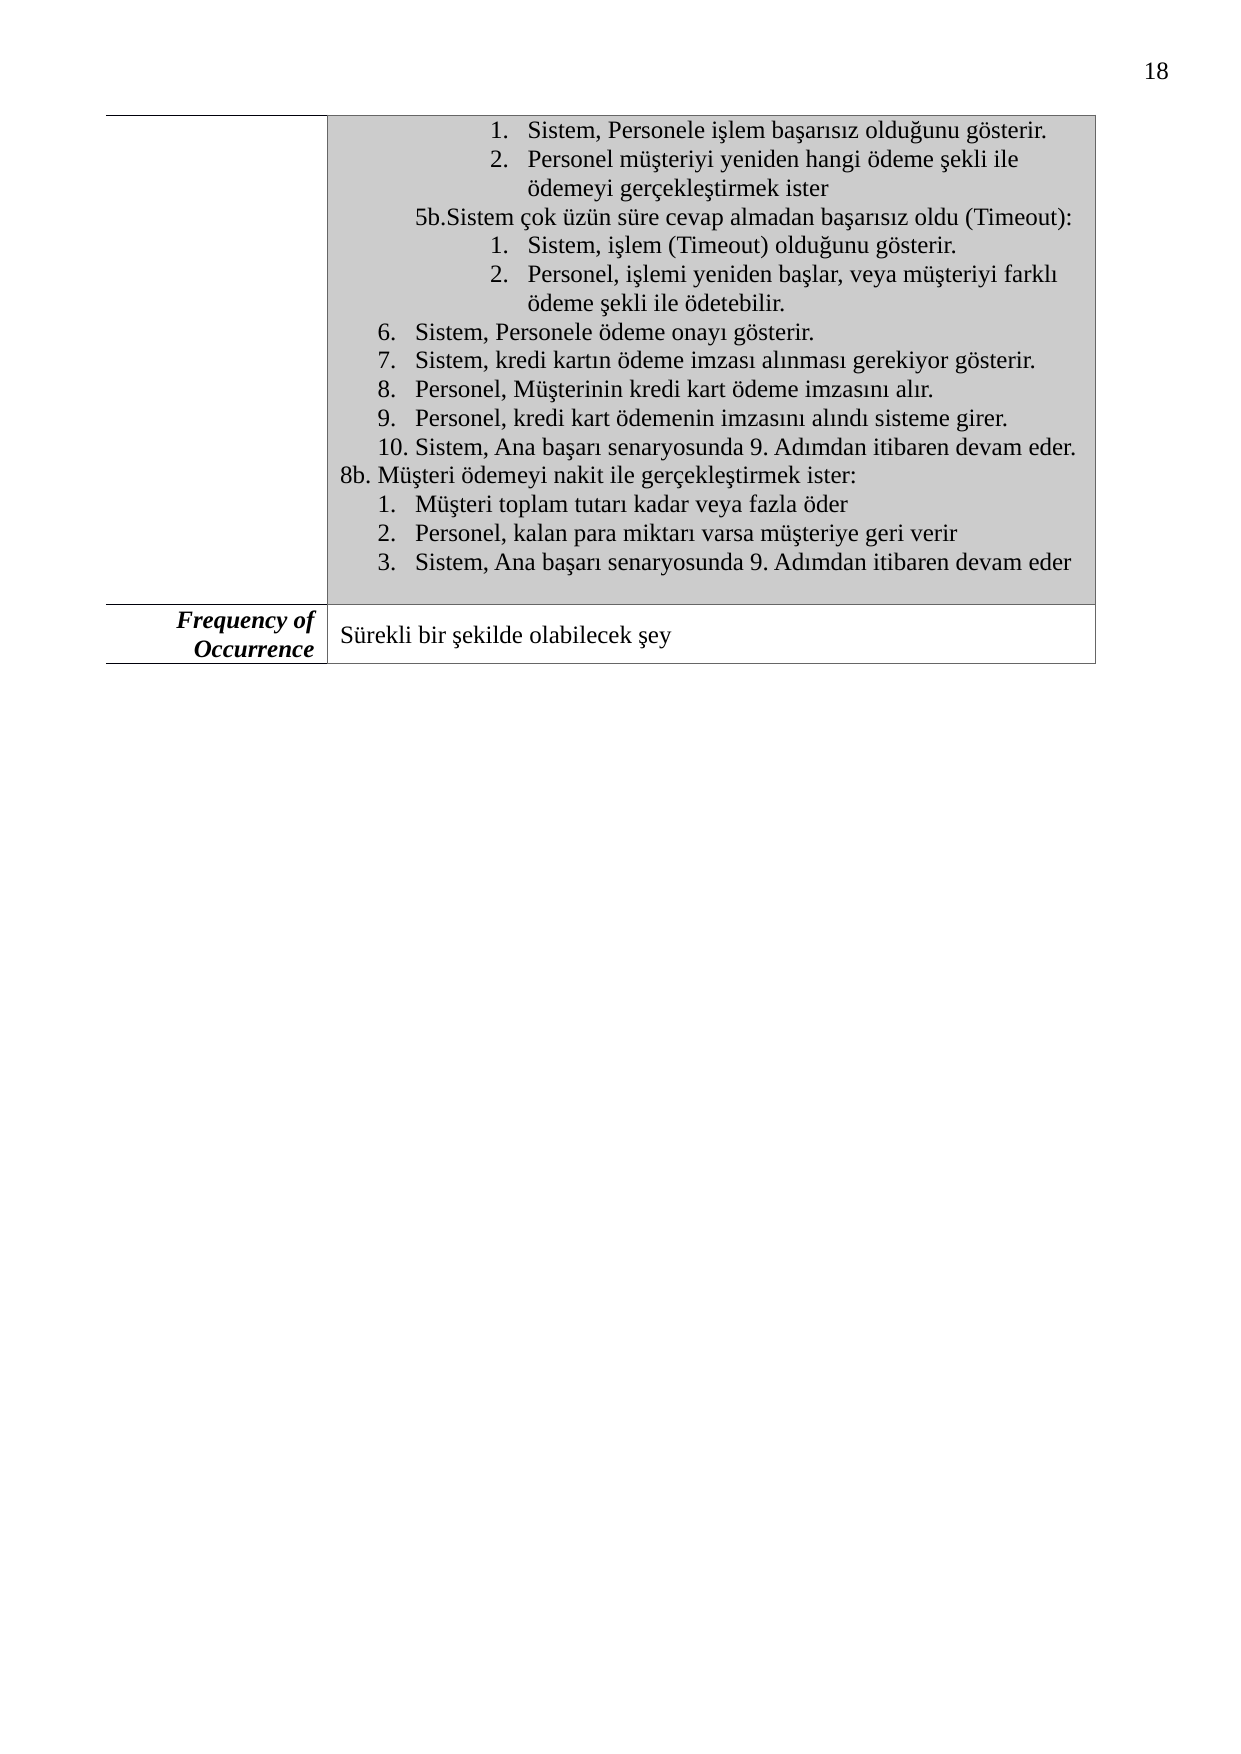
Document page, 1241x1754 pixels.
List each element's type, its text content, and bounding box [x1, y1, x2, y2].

table_cell Frequency of Occurrence [106, 605, 327, 663]
table_cell Sürekli bir şekilde olabilecek şey [328, 605, 1095, 663]
table_cell 1a. Seçilen masa için sipariş yoktur: Sistem bu masa için sipariş olmadığını gösterir 1-7a. Müşteri fatura ödemeyi ertelemeyi karar alır: Personel işlemi iptal eder. 8a. Müşteri ödemeyi kredi kart ile geçekleştirmek ister: Müşteri kredi kart bilgilerini girer. Sistem ödenecek tutarı ve kredi kartın bilgileri gösterir Müşteri bilgileri doğru olduğunu onaylar. 3a. Müşteri bilgilerini düzenletmek ister. Müşteri bilgilerin güncellemesi seçer Sistem yeni kredi kartın bilgileri ister Müşteri yeni bilgileri girer Sistem, ödeme doğrulamak için ödeme işleyici 3rd-party bir servise gönderir ve ödeme onayı ister. Sistem ödeme onayı alır 5a.Sistem, ödeme işleme başarısız sonuç alır: Sistem, Personele işlem başarısız olduğunu gösterir. Personel müşteriyi yeniden hangi ödeme şekli ile ödemeyi gerçekleştirmek ister 5b.Sistem çok üzün süre cevap almadan başarısız oldu (Timeout): Sistem, işlem (Timeout) olduğunu gösterir. Personel, işlemi yeniden başlar, veya müşteriyi farklı ödeme şekli ile ödetebilir. Sistem, Personele ödeme onayı gösterir. Sistem, kredi kartın ödeme imzası alınması gerekiyor gösterir. Personel, Müşterinin kredi kart ödeme imzasını alır. Personel, kredi kart ödemenin imzasını alındı sisteme girer. Sistem, Ana başarı senaryosunda 9. Adımdan itibaren devam eder. 8b. Müşteri ödemeyi nakit ile gerçekleştirmek ister: Müşteri toplam tutarı kadar veya fazla öder Personel, kalan para miktarı varsa müşteriye geri verir Sistem, Ana başarı senaryosunda 9. Adımdan itibaren devam eder [328, 116, 1095, 604]
table_cell [106, 116, 327, 604]
